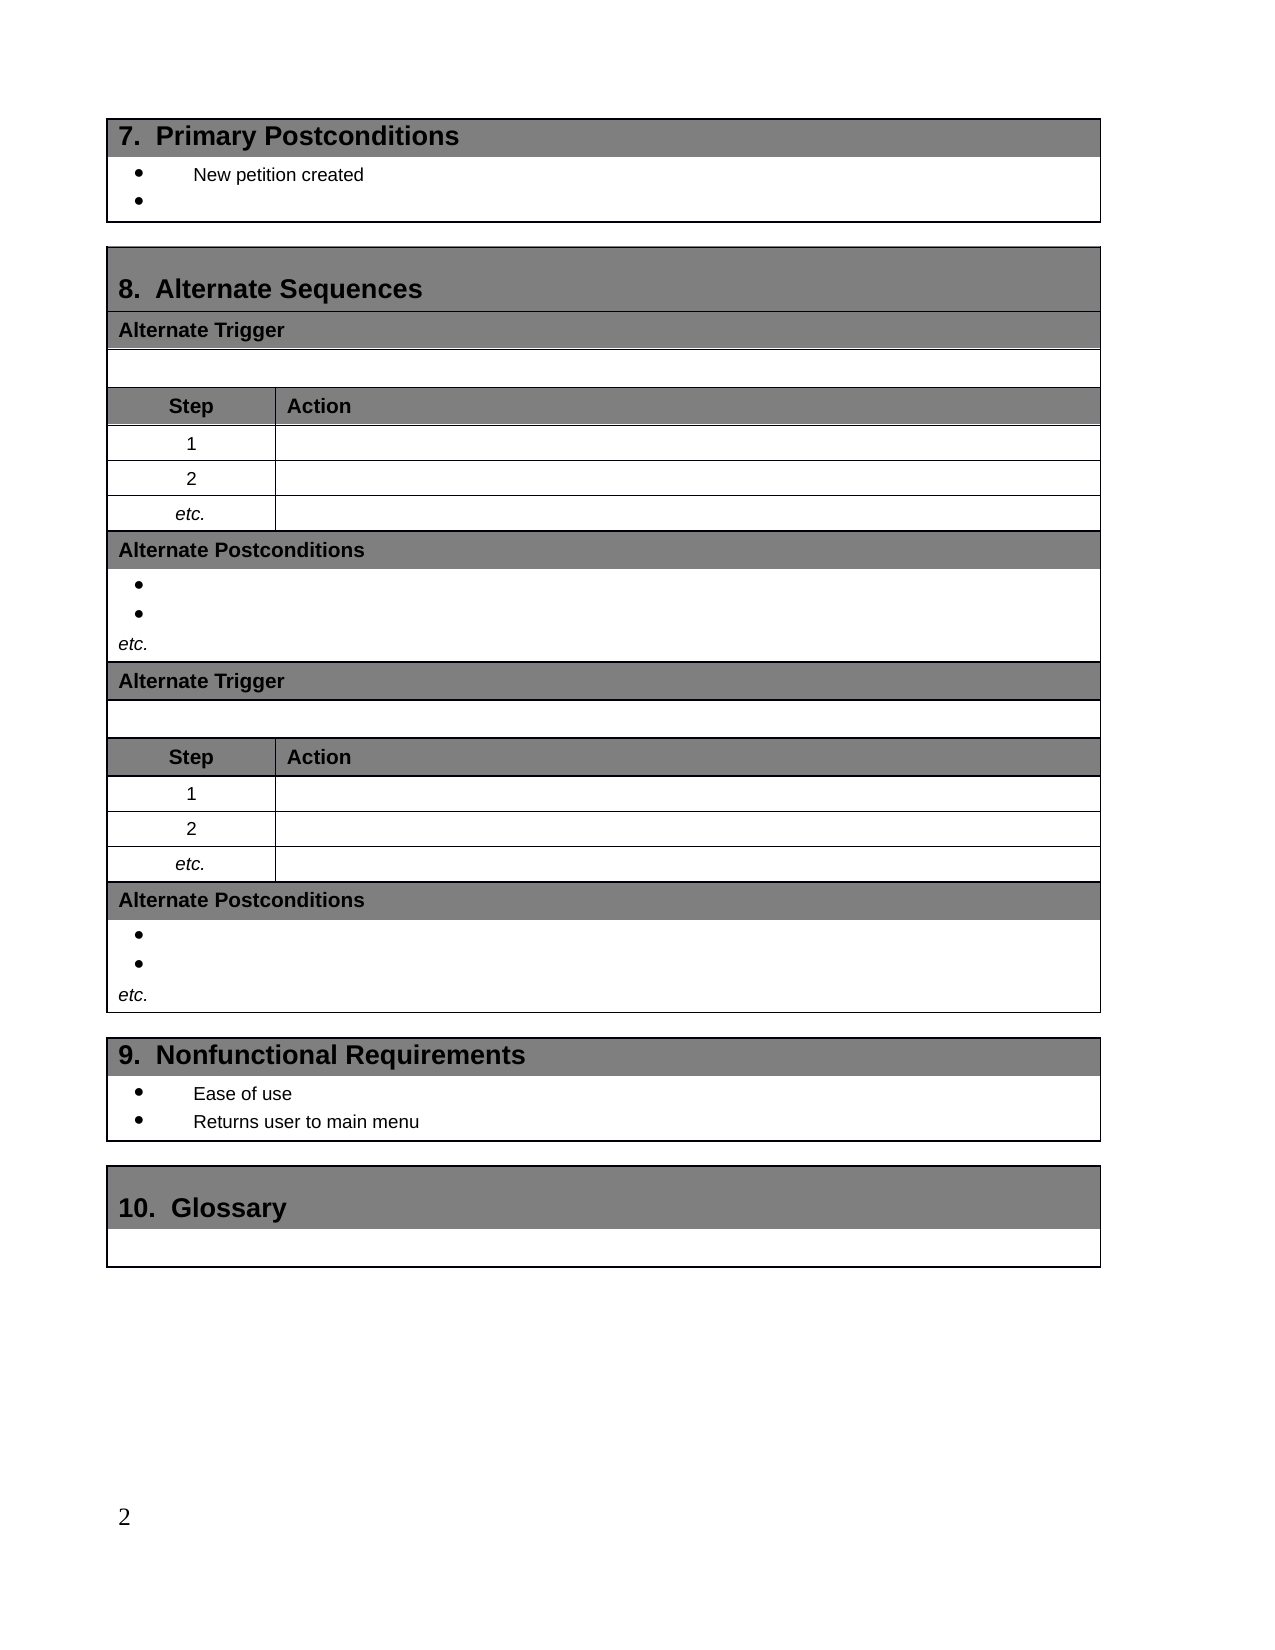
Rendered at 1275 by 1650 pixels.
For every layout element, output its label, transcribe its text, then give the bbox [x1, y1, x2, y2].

table_cell [108, 350, 1100, 387]
table_cell Alternate Trigger [108, 312, 1100, 348]
table_header 8. Alternate Sequences [108, 248, 1100, 311]
table_cell [276, 777, 1100, 811]
table_cell [276, 426, 1100, 460]
table_cell Ease of use Returns user to main menu [108, 1076, 1100, 1140]
table_cell [276, 461, 1100, 495]
table_cell Action [276, 388, 1100, 424]
table_cell Alternate Postconditions [108, 883, 1100, 920]
table_cell [276, 812, 1100, 846]
table_cell Alternate Trigger [108, 663, 1100, 699]
table_header 10. Glossary [108, 1167, 1100, 1229]
table_cell etc. [108, 847, 275, 881]
table_cell New petition created [108, 157, 1100, 221]
table_cell Alternate Postconditions [108, 532, 1100, 569]
table_header 7. Primary Postconditions [108, 120, 1100, 157]
table_cell [108, 1230, 1100, 1266]
table_cell etc. [108, 570, 1100, 661]
table_cell 2 [108, 812, 275, 846]
table_cell [108, 701, 1100, 737]
table_cell Step [108, 739, 275, 775]
table_header 9. Nonfunctional Requirements [108, 1039, 1100, 1076]
table_cell Action [276, 739, 1100, 775]
table_cell 2 [108, 461, 275, 495]
table_cell 1 [108, 426, 275, 460]
table_cell Step [108, 388, 275, 424]
table_cell [276, 496, 1100, 530]
table_cell 1 [108, 777, 275, 811]
table_cell etc. [108, 920, 1100, 1012]
table_cell etc. [108, 496, 275, 530]
table_cell [276, 847, 1100, 881]
